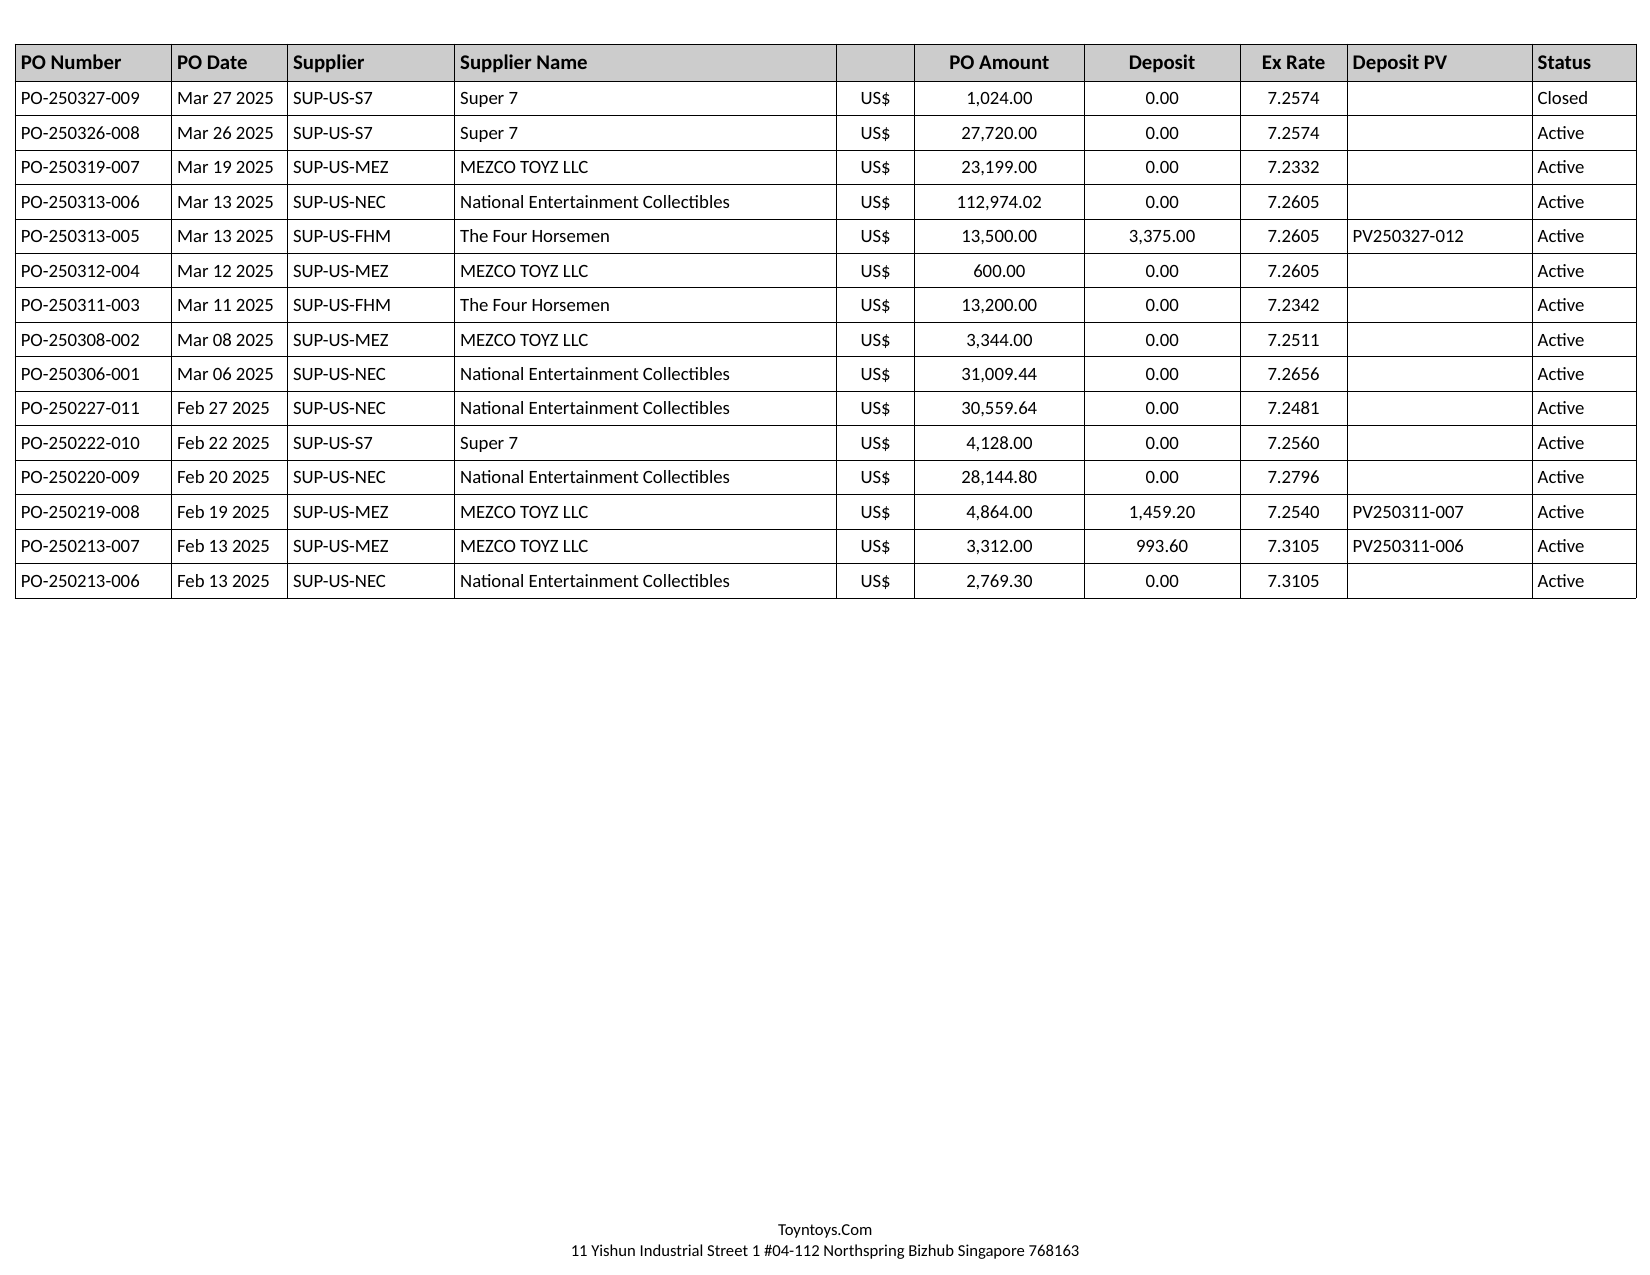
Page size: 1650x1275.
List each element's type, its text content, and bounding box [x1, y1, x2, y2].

table_cell 0.00 [1085, 357, 1240, 391]
table_cell 0.00 [1085, 564, 1240, 598]
table_cell Mar 08 2025 [172, 323, 287, 356]
table_cell Feb 22 2025 [172, 426, 287, 460]
table_cell Mar 26 2025 [172, 116, 287, 149]
table_cell US$ [837, 254, 914, 287]
table_cell 13,500.00 [915, 220, 1084, 253]
table_cell Mar 06 2025 [172, 357, 287, 391]
table_cell 7.2481 [1241, 392, 1347, 425]
table_cell PV250327-012 [1348, 220, 1532, 253]
table_cell SUP-US-NEC [288, 461, 454, 494]
table_cell Feb 27 2025 [172, 392, 287, 425]
table_cell 7.2332 [1241, 151, 1347, 184]
table_cell US$ [837, 530, 914, 563]
table_cell 0.00 [1085, 426, 1240, 460]
table_cell 4,864.00 [915, 495, 1084, 529]
table_cell [1348, 392, 1532, 425]
table_cell The Four Horsemen [455, 220, 836, 253]
table_cell Super 7 [455, 116, 836, 149]
table_cell 0.00 [1085, 461, 1240, 494]
table_cell 31,009.44 [915, 357, 1084, 391]
table_cell PO-250227-011 [16, 392, 171, 425]
table_cell Active [1533, 392, 1636, 425]
table_cell 7.2540 [1241, 495, 1347, 529]
table_cell 1,459.20 [1085, 495, 1240, 529]
table_cell MEZCO TOYZ LLC [455, 530, 836, 563]
table_header Supplier [288, 45, 454, 81]
table_cell SUP-US-FHM [288, 288, 454, 322]
table_cell Active [1533, 323, 1636, 356]
table_cell 30,559.64 [915, 392, 1084, 425]
table_cell Active [1533, 185, 1636, 218]
table_cell Active [1533, 495, 1636, 529]
table_cell Super 7 [455, 426, 836, 460]
table_cell PV250311-007 [1348, 495, 1532, 529]
table_cell [1348, 151, 1532, 184]
table_cell PO-250220-009 [16, 461, 171, 494]
table_cell SUP-US-MEZ [288, 323, 454, 356]
table_cell 0.00 [1085, 392, 1240, 425]
table_cell Active [1533, 426, 1636, 460]
table_cell National Entertainment Collectibles [455, 564, 836, 598]
table_cell MEZCO TOYZ LLC [455, 323, 836, 356]
table_cell 7.2342 [1241, 288, 1347, 322]
table_cell Active [1533, 254, 1636, 287]
table_cell Mar 19 2025 [172, 151, 287, 184]
table_cell 2,769.30 [915, 564, 1084, 598]
table_cell National Entertainment Collectibles [455, 185, 836, 218]
table_cell Feb 13 2025 [172, 564, 287, 598]
table_cell 3,375.00 [1085, 220, 1240, 253]
table_cell US$ [837, 151, 914, 184]
table_cell SUP-US-MEZ [288, 495, 454, 529]
table_cell 7.2574 [1241, 116, 1347, 149]
table_cell US$ [837, 323, 914, 356]
table_cell 112,974.02 [915, 185, 1084, 218]
table_cell Mar 27 2025 [172, 82, 287, 115]
table_cell 27,720.00 [915, 116, 1084, 149]
table_cell PO-250312-004 [16, 254, 171, 287]
table_cell US$ [837, 564, 914, 598]
table_cell US$ [837, 82, 914, 115]
table_cell US$ [837, 116, 914, 149]
table_cell 7.2605 [1241, 254, 1347, 287]
table_cell 0.00 [1085, 82, 1240, 115]
table_cell SUP-US-MEZ [288, 530, 454, 563]
table_header PO Date [172, 45, 287, 81]
table_cell 0.00 [1085, 254, 1240, 287]
table_cell Active [1533, 116, 1636, 149]
table_cell 28,144.80 [915, 461, 1084, 494]
table_cell Active [1533, 564, 1636, 598]
table_header [837, 45, 914, 81]
table_cell US$ [837, 357, 914, 391]
table_cell PO-250213-006 [16, 564, 171, 598]
table_cell US$ [837, 426, 914, 460]
table_cell Mar 13 2025 [172, 185, 287, 218]
table_cell Active [1533, 151, 1636, 184]
table_cell SUP-US-S7 [288, 82, 454, 115]
table_cell PO-250311-003 [16, 288, 171, 322]
table_cell Active [1533, 530, 1636, 563]
table_cell 4,128.00 [915, 426, 1084, 460]
table_cell National Entertainment Collectibles [455, 392, 836, 425]
table_cell [1348, 323, 1532, 356]
table_cell US$ [837, 220, 914, 253]
table_cell 0.00 [1085, 288, 1240, 322]
table_cell Active [1533, 220, 1636, 253]
table_cell [1348, 357, 1532, 391]
table_cell [1348, 426, 1532, 460]
table_cell SUP-US-NEC [288, 185, 454, 218]
table_cell 600.00 [915, 254, 1084, 287]
table_cell Super 7 [455, 82, 836, 115]
table_cell National Entertainment Collectibles [455, 461, 836, 494]
table_header Supplier Name [455, 45, 836, 81]
table_cell 0.00 [1085, 323, 1240, 356]
table_cell 7.3105 [1241, 530, 1347, 563]
table_cell US$ [837, 288, 914, 322]
table_cell US$ [837, 185, 914, 218]
table_cell 3,344.00 [915, 323, 1084, 356]
table_cell MEZCO TOYZ LLC [455, 495, 836, 529]
table_cell [1348, 254, 1532, 287]
table_cell Mar 11 2025 [172, 288, 287, 322]
table_cell 0.00 [1085, 151, 1240, 184]
table_cell PO-250308-002 [16, 323, 171, 356]
table_cell SUP-US-FHM [288, 220, 454, 253]
table_cell MEZCO TOYZ LLC [455, 151, 836, 184]
table_cell PO-250327-009 [16, 82, 171, 115]
table_cell 1,024.00 [915, 82, 1084, 115]
table_cell PO-250222-010 [16, 426, 171, 460]
table_cell PO-250213-007 [16, 530, 171, 563]
table_cell PO-250306-001 [16, 357, 171, 391]
table_cell Mar 12 2025 [172, 254, 287, 287]
table_cell 0.00 [1085, 116, 1240, 149]
table_cell 7.2656 [1241, 357, 1347, 391]
table_cell SUP-US-S7 [288, 426, 454, 460]
table_cell MEZCO TOYZ LLC [455, 254, 836, 287]
table_cell Mar 13 2025 [172, 220, 287, 253]
table_cell SUP-US-S7 [288, 116, 454, 149]
table_cell 3,312.00 [915, 530, 1084, 563]
table_cell SUP-US-NEC [288, 357, 454, 391]
table_cell Feb 13 2025 [172, 530, 287, 563]
table_cell 7.2605 [1241, 185, 1347, 218]
table_cell [1348, 461, 1532, 494]
table_cell 993.60 [1085, 530, 1240, 563]
table_header PO Number [16, 45, 171, 81]
table_cell 7.3105 [1241, 564, 1347, 598]
table_cell [1348, 288, 1532, 322]
table_cell 13,200.00 [915, 288, 1084, 322]
table_cell 7.2605 [1241, 220, 1347, 253]
table_header Deposit [1085, 45, 1240, 81]
table_cell PO-250313-005 [16, 220, 171, 253]
table_cell 7.2560 [1241, 426, 1347, 460]
table_cell PO-250326-008 [16, 116, 171, 149]
table_header Status [1533, 45, 1636, 81]
table_cell Active [1533, 357, 1636, 391]
table_cell SUP-US-NEC [288, 392, 454, 425]
table_cell 0.00 [1085, 185, 1240, 218]
table_header Ex Rate [1241, 45, 1347, 81]
table_cell Active [1533, 461, 1636, 494]
table_cell National Entertainment Collectibles [455, 357, 836, 391]
table_cell SUP-US-NEC [288, 564, 454, 598]
table_cell Feb 19 2025 [172, 495, 287, 529]
table_cell PO-250319-007 [16, 151, 171, 184]
table_cell Closed [1533, 82, 1636, 115]
table_cell [1348, 82, 1532, 115]
table_cell Active [1533, 288, 1636, 322]
table_cell PO-250313-006 [16, 185, 171, 218]
table_cell 7.2796 [1241, 461, 1347, 494]
table_cell PO-250219-008 [16, 495, 171, 529]
table_header Deposit PV [1348, 45, 1532, 81]
table_cell [1348, 116, 1532, 149]
table_cell US$ [837, 392, 914, 425]
table_cell US$ [837, 461, 914, 494]
table_cell [1348, 564, 1532, 598]
table_header PO Amount [915, 45, 1084, 81]
table_cell [1348, 185, 1532, 218]
table_cell Feb 20 2025 [172, 461, 287, 494]
table_cell 7.2511 [1241, 323, 1347, 356]
table_cell 7.2574 [1241, 82, 1347, 115]
table_cell 23,199.00 [915, 151, 1084, 184]
table_cell US$ [837, 495, 914, 529]
table_cell The Four Horsemen [455, 288, 836, 322]
table_cell SUP-US-MEZ [288, 254, 454, 287]
table_cell SUP-US-MEZ [288, 151, 454, 184]
table_cell PV250311-006 [1348, 530, 1532, 563]
